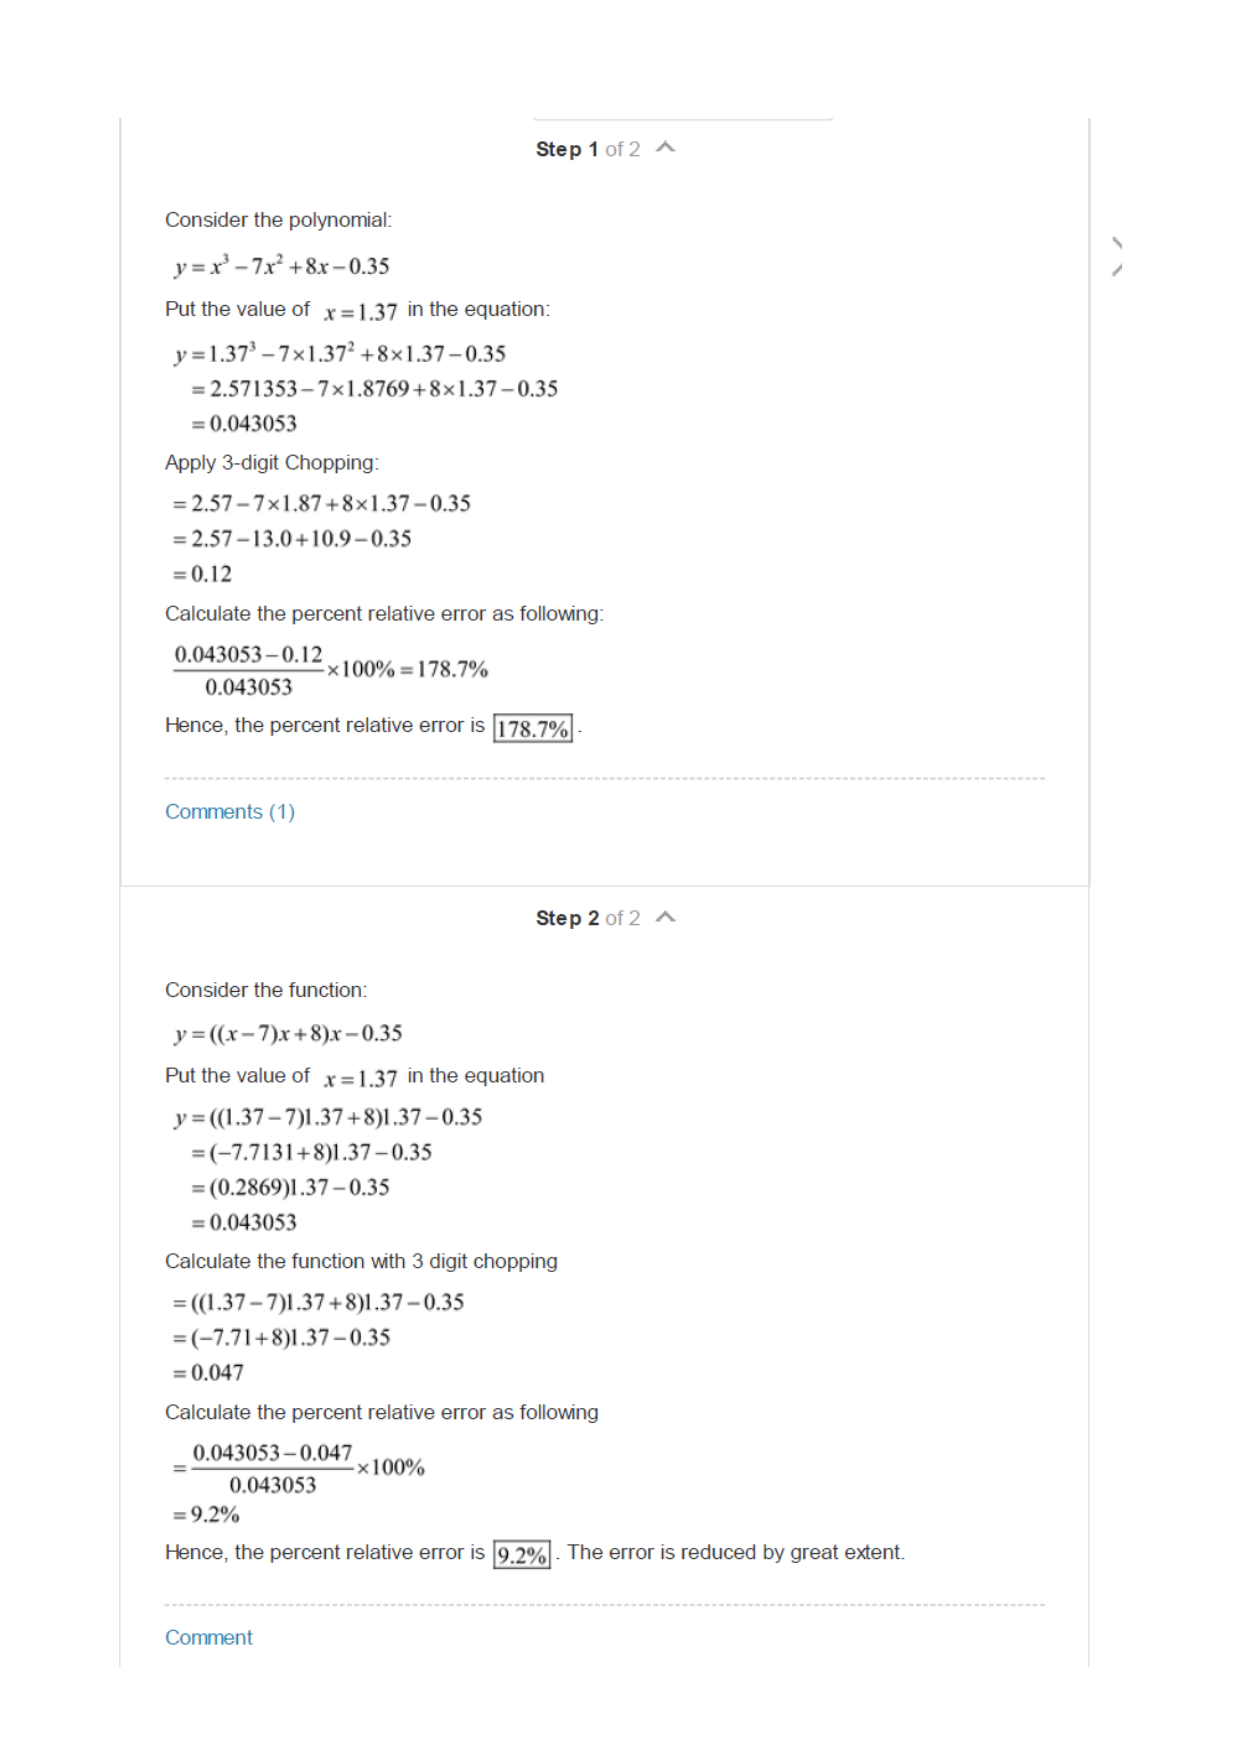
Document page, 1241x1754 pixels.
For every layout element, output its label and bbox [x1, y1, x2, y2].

picture [118, 118, 1123, 1667]
